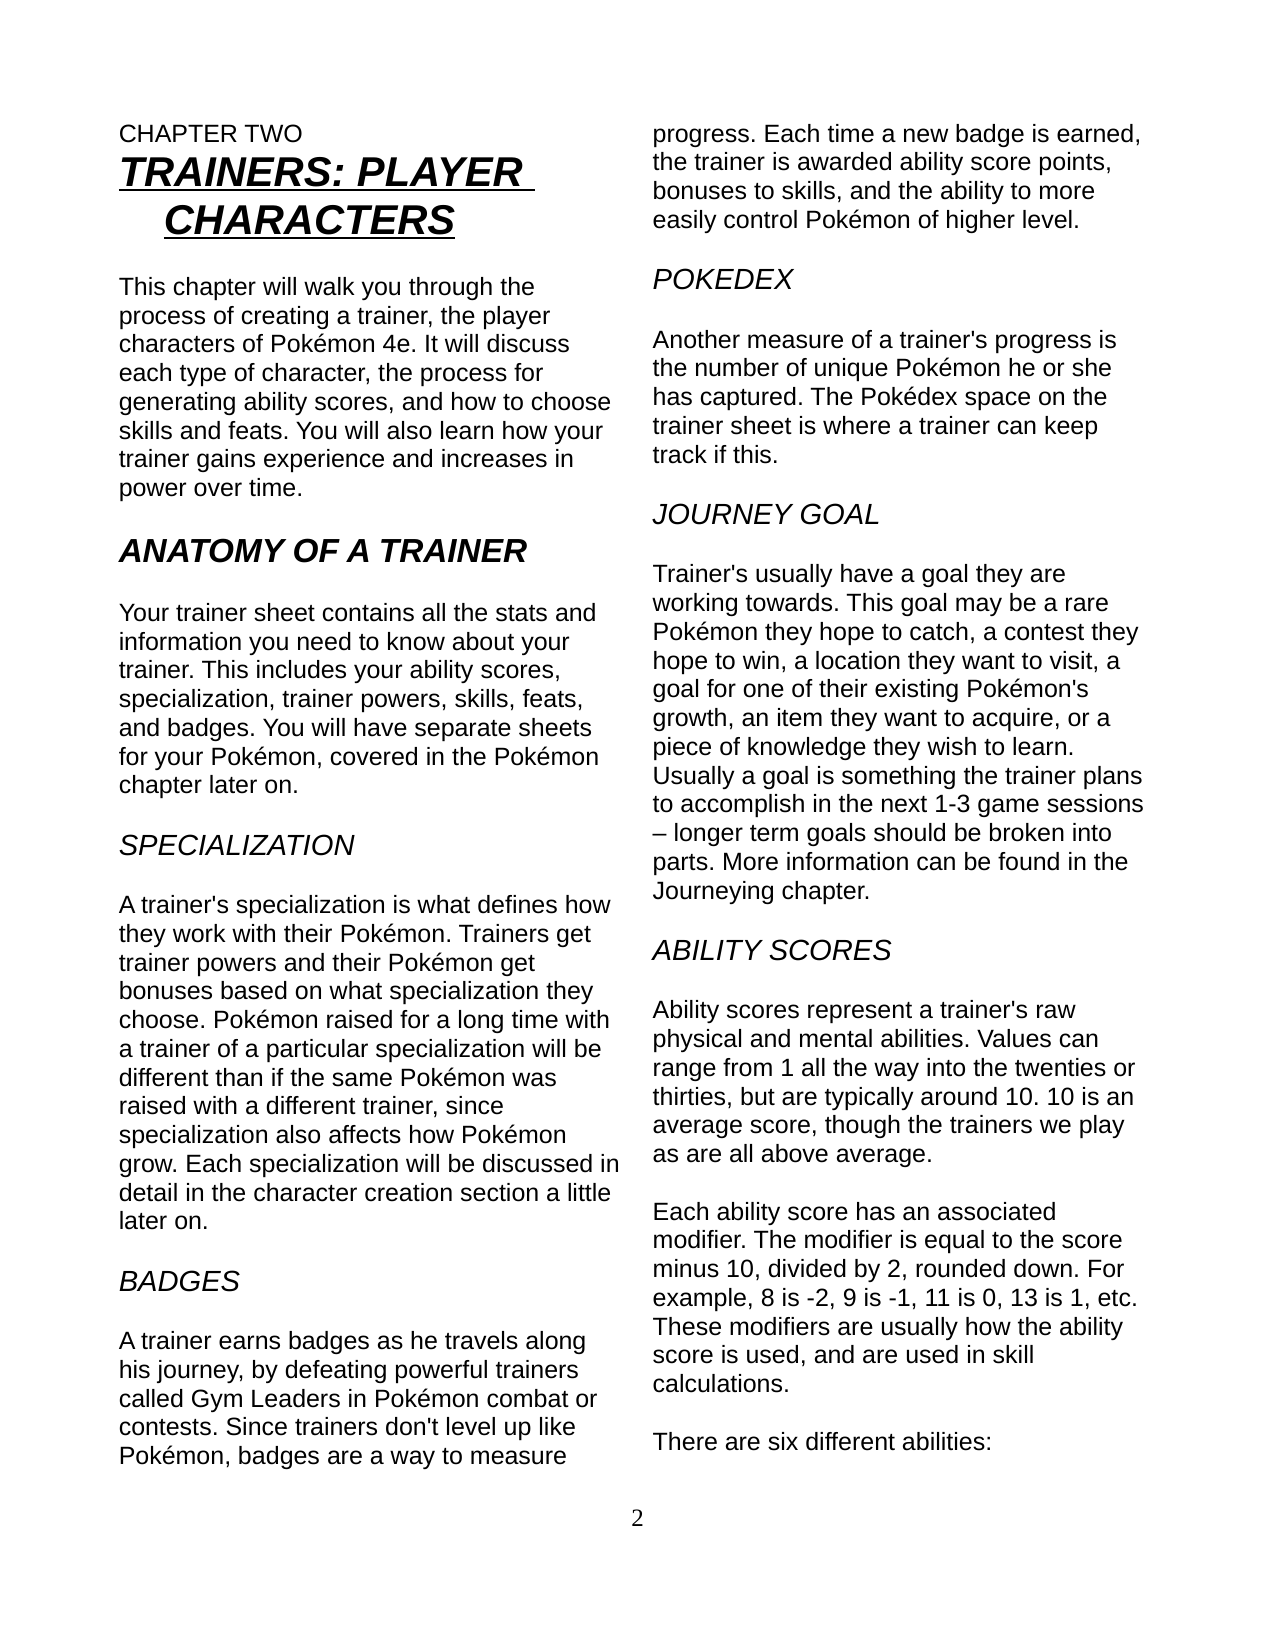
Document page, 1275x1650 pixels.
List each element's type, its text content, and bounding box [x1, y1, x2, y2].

text Each ability score has an associated modifier. The modifier is equal to the score minus 10, divided by 2, rounded down. For example, 8 is -2, 9 is -1, 11 is 0, 13 is 1, etc. These modifiers are usually how the ability score is used, and are used in skill calculations. [652, 1197, 1156, 1398]
text A trainer's specialization is what defines how they work with their Pokémon. Trainers get trainer powers and their Pokémon get bonuses based on what specialization they choose. Pokémon raised for a long time with a trainer of a particular specialization will be different than if the same Pokémon was raised with a different trainer, since specialization also affects how Pokémon grow. Each specialization will be discussed in detail in the character creation section a little later on. [118, 890, 622, 1235]
text This chapter will walk you through the process of creating a trainer, the player characters of Pokémon 4e. It will discuss each type of character, the process for generating ability scores, and how to choose skills and feats. You will also learn how your trainer gains experience and increases in power over time. [118, 272, 622, 502]
text Your trainer sheet contains all the stats and information you need to know about your trainer. This includes your ability scores, specialization, trainer powers, skills, feats, and badges. You will have separate sheets for your Pokémon, covered in the Pokémon chapter later on. [118, 598, 622, 799]
text Trainer's usually have a goal they are working towards. This goal may be a rare Pokémon they hope to catch, a contest they hope to win, a location they want to visit, a goal for one of their existing Pokémon's growth, an item they want to acquire, or a piece of knowledge they wish to learn. Usually a goal is something the trainer plans to accomplish in the next 1-3 game sessions – longer term goals should be broken into parts. More information can be found in the Journeying chapter. [652, 559, 1156, 904]
subtitle TRAINERS: PLAYER CHARACTERS [118, 147, 622, 243]
text progress. Each time a new badge is earned, the trainer is awarded ability score points, bonuses to skills, and the ability to more easily control Pokémon of higher level. [652, 118, 1156, 233]
subtitle ANATOMY OF A TRAINER [118, 531, 622, 569]
subtitle ABILITY SCORES [652, 933, 1156, 967]
text There are six different abilities: [652, 1427, 1156, 1455]
subtitle BADGES [118, 1264, 622, 1297]
text Ability scores represent a trainer's raw physical and mental abilities. Values can range from 1 all the way into the twenties or thirties, but are typically around 10. 10 is an average score, though the trainers we play as are all above average. [652, 995, 1156, 1168]
text CHAPTER TWO [118, 118, 622, 147]
subtitle SPECIALIZATION [118, 828, 622, 861]
text Another measure of a trainer's progress is the number of unique Pokémon he or she has captured. The Pokédex space on the trainer sheet is where a trainer can keep track if this. [652, 324, 1156, 468]
subtitle JOURNEY GOAL [652, 497, 1156, 531]
text A trainer earns badges as he travels along his journey, by defeating powerful trainers called Gym Leaders in Pokémon combat or contests. Since trainers don't level up like Pokémon, badges are a way to measure [118, 1326, 622, 1470]
subtitle POKEDEX [652, 262, 1156, 296]
